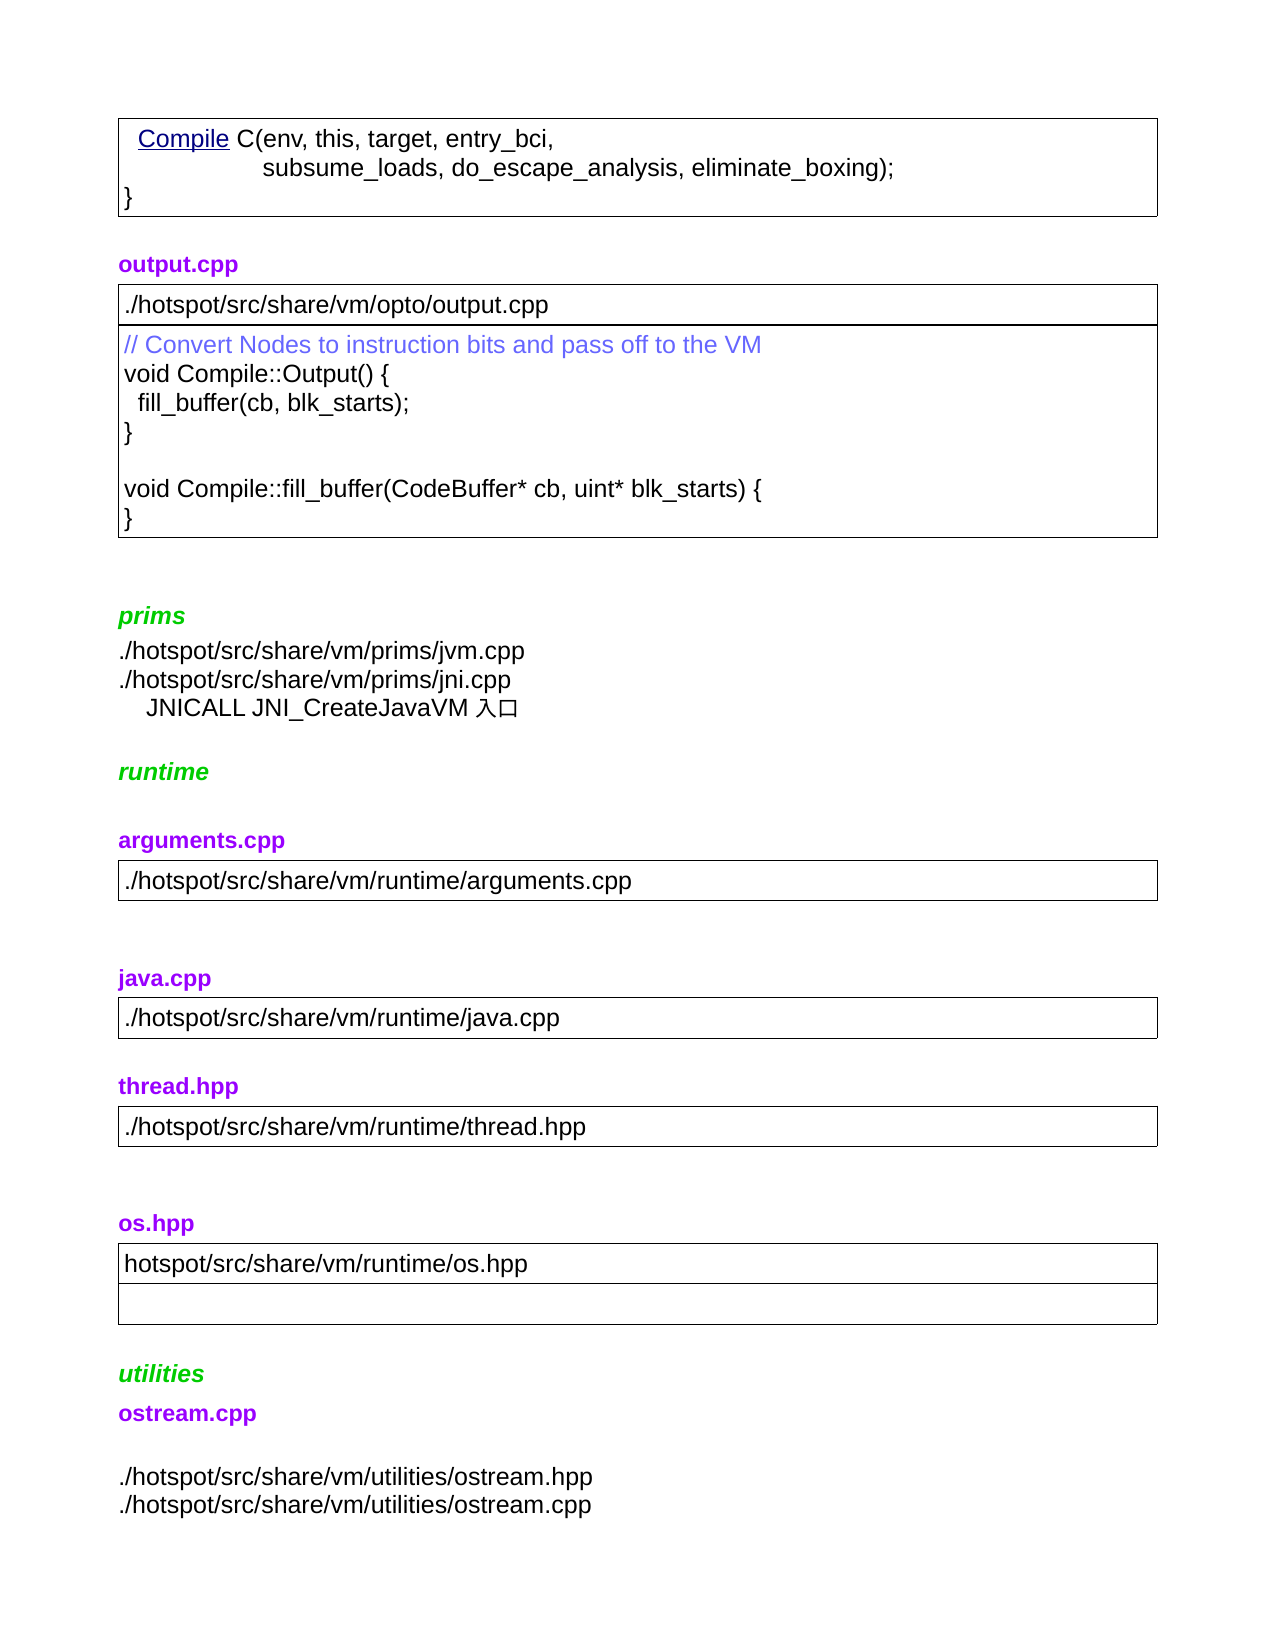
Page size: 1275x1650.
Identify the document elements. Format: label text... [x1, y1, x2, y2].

subtitle output.cpp [118, 251, 1157, 278]
subtitle ostream.cpp [118, 1400, 1157, 1426]
text ./hotspot/src/share/vm/prims/jni.cpp JNICALL JNI_CreateJavaVM 入口 [118, 665, 1157, 722]
subtitle os.hpp [118, 1210, 1157, 1237]
subtitle runtime [118, 757, 1157, 786]
table_header // Convert Nodes to instruction bits and pass off to the VM void Compile::Output() { fill_buffer(cb, blk_starts); } void Compile::fill_buffer(CodeBuffer* cb, uint* blk_starts) { } [119, 326, 1157, 537]
table_header ./hotspot/src/share/vm/runtime/arguments.cpp [119, 861, 1157, 900]
table_header [119, 1284, 1157, 1323]
table_header ./hotspot/src/share/vm/runtime/java.cpp [119, 998, 1157, 1037]
text ./hotspot/src/share/vm/prims/jvm.cpp [118, 636, 1157, 665]
subtitle arguments.cpp [118, 827, 1157, 854]
subtitle java.cpp [118, 964, 1157, 991]
table_header Compile C(env, this, target, entry_bci, subsume_loads, do_escape_analysis, eliminate_boxing); } [119, 119, 1157, 216]
table_header ./hotspot/src/share/vm/runtime/thread.hpp [119, 1107, 1157, 1146]
subtitle thread.hpp [118, 1073, 1157, 1099]
table_header hotspot/src/share/vm/runtime/os.hpp [119, 1244, 1157, 1283]
subtitle utilities [118, 1359, 1157, 1387]
text ./hotspot/src/share/vm/utilities/ostream.hpp ./hotspot/src/share/vm/utilities/ostream.cpp [118, 1433, 1157, 1519]
table_header ./hotspot/src/share/vm/opto/output.cpp [119, 285, 1157, 324]
subtitle prims [118, 601, 1157, 630]
